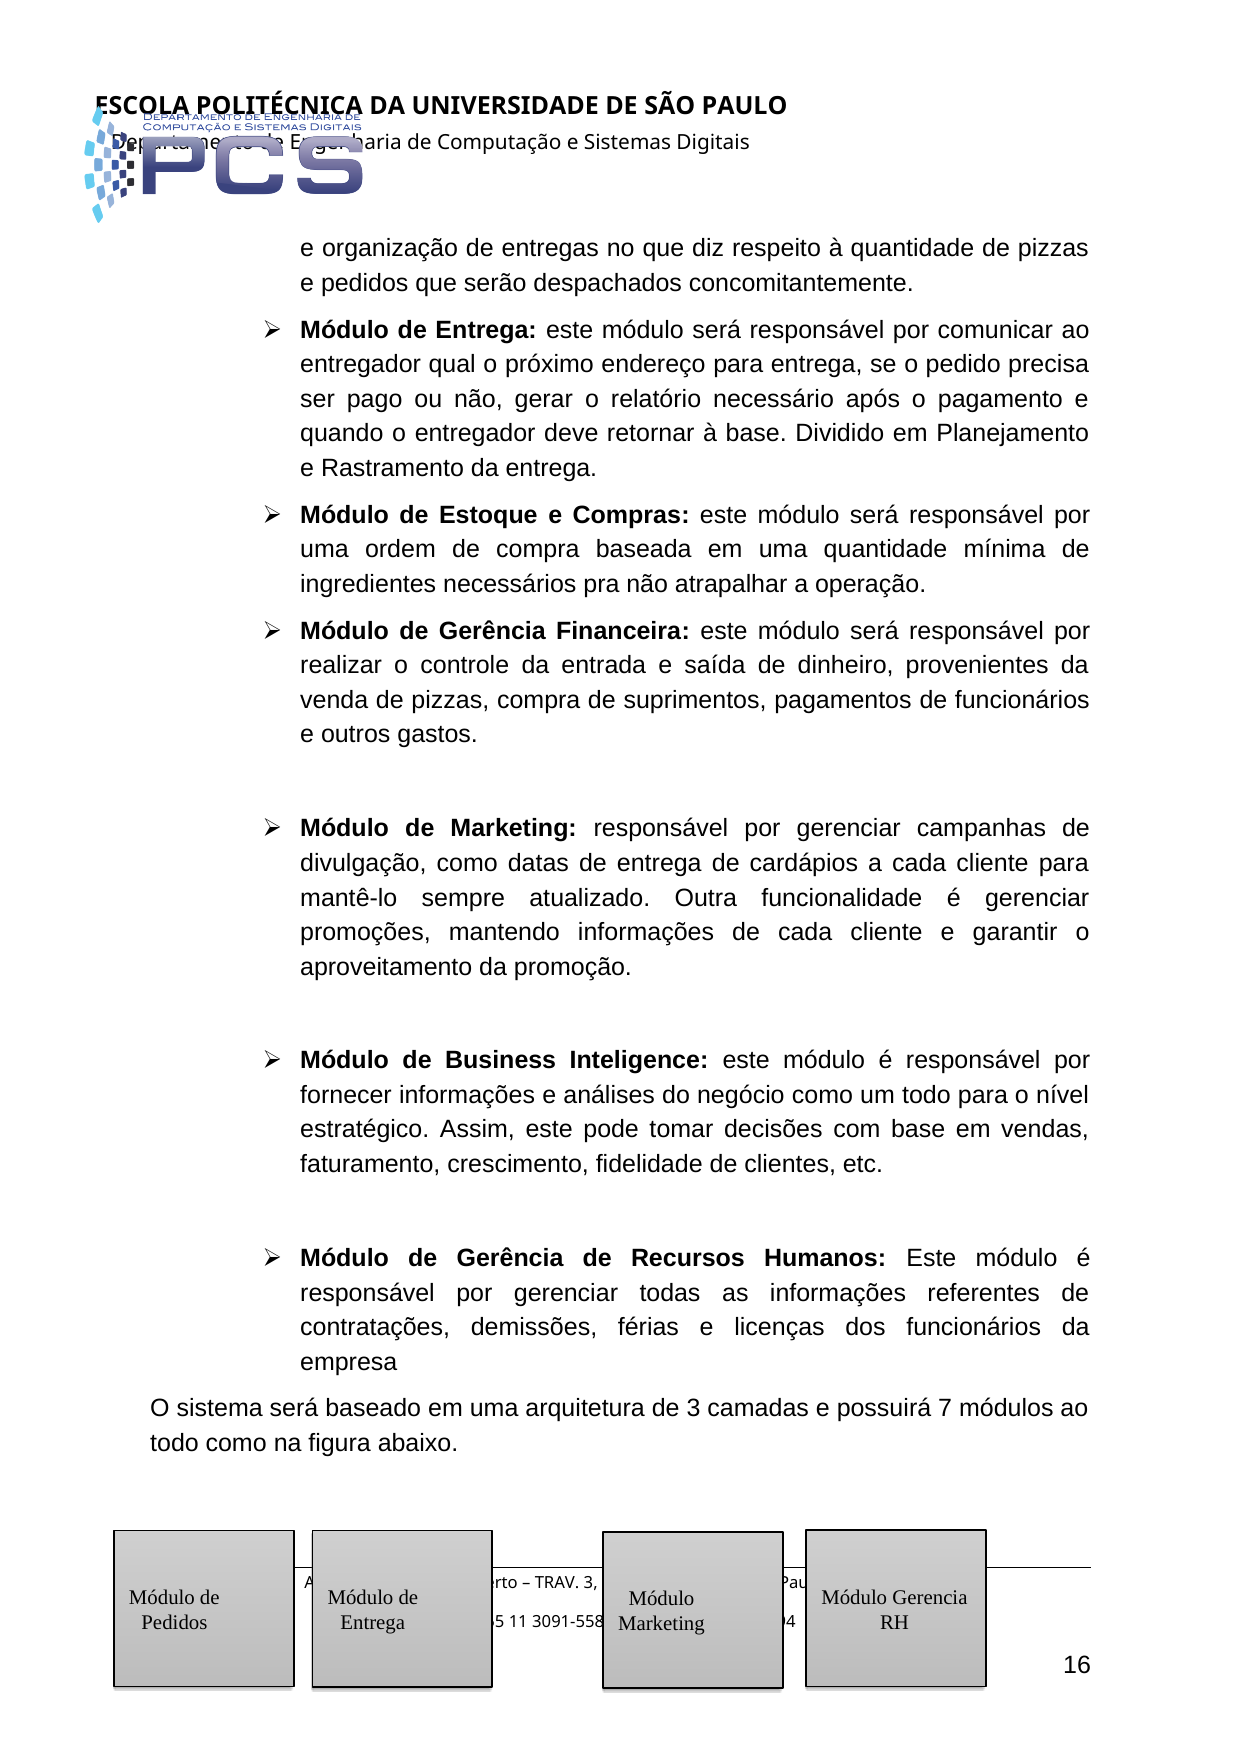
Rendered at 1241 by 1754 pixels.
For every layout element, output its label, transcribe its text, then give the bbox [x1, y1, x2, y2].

list e organização de entregas no que diz respeito à quantidade de pizzas e pedidos que serão despachados concomitantemente. [262, 233, 1091, 297]
list Módulo de Business Inteligence: este módulo é responsável por fornecer informações e análises do negócio como um todo para o nível estratégico. Assim, este pode tomar decisões com base em vendas, faturamento, crescimento, fidelidade de clientes, etc. [262, 1045, 1091, 1178]
list Módulo de Gerência Financeira: este módulo será responsável por realizar o controle da entrada e saída de dinheiro, provenientes da venda de pizzas, compra de suprimentos, pagamentos de funcionários e outros gastos. [262, 616, 1091, 748]
list Módulo de Marketing: responsável por gerenciar campanhas de divulgação, como datas de entrega de cardápios a cada cliente para mantê-lo sempre atualizado. Outra funcionalidade é gerenciar promoções, mantendo informações de cada cliente e garantir o aproveitamento da promoção. [262, 813, 1091, 980]
list Módulo de Gerência de Recursos Humanos: Este módulo é responsável por gerenciar todas as informações referentes de contratações, demissões, férias e licenças dos funcionários da empresa [262, 1243, 1091, 1375]
text O sistema será baseado em uma arquitetura de 3 camadas e possuirá 7 módulos ao todo como na figura abaixo. [150, 1393, 1091, 1457]
list Módulo de Entrega: este módulo será responsável por comunicar ao entregador qual o próximo endereço para entrega, se o pedido precisa ser pago ou não, gerar o relatório necessário após o pagamento e quando o entregador deve retornar à base. Dividido em Planejamento e Rastramento da entrega. [262, 315, 1091, 482]
list Módulo de Estoque e Compras: este módulo será responsável por uma ordem de compra baseada em uma quantidade mínima de ingredientes necessários pra não atrapalhar a operação. [262, 500, 1091, 598]
